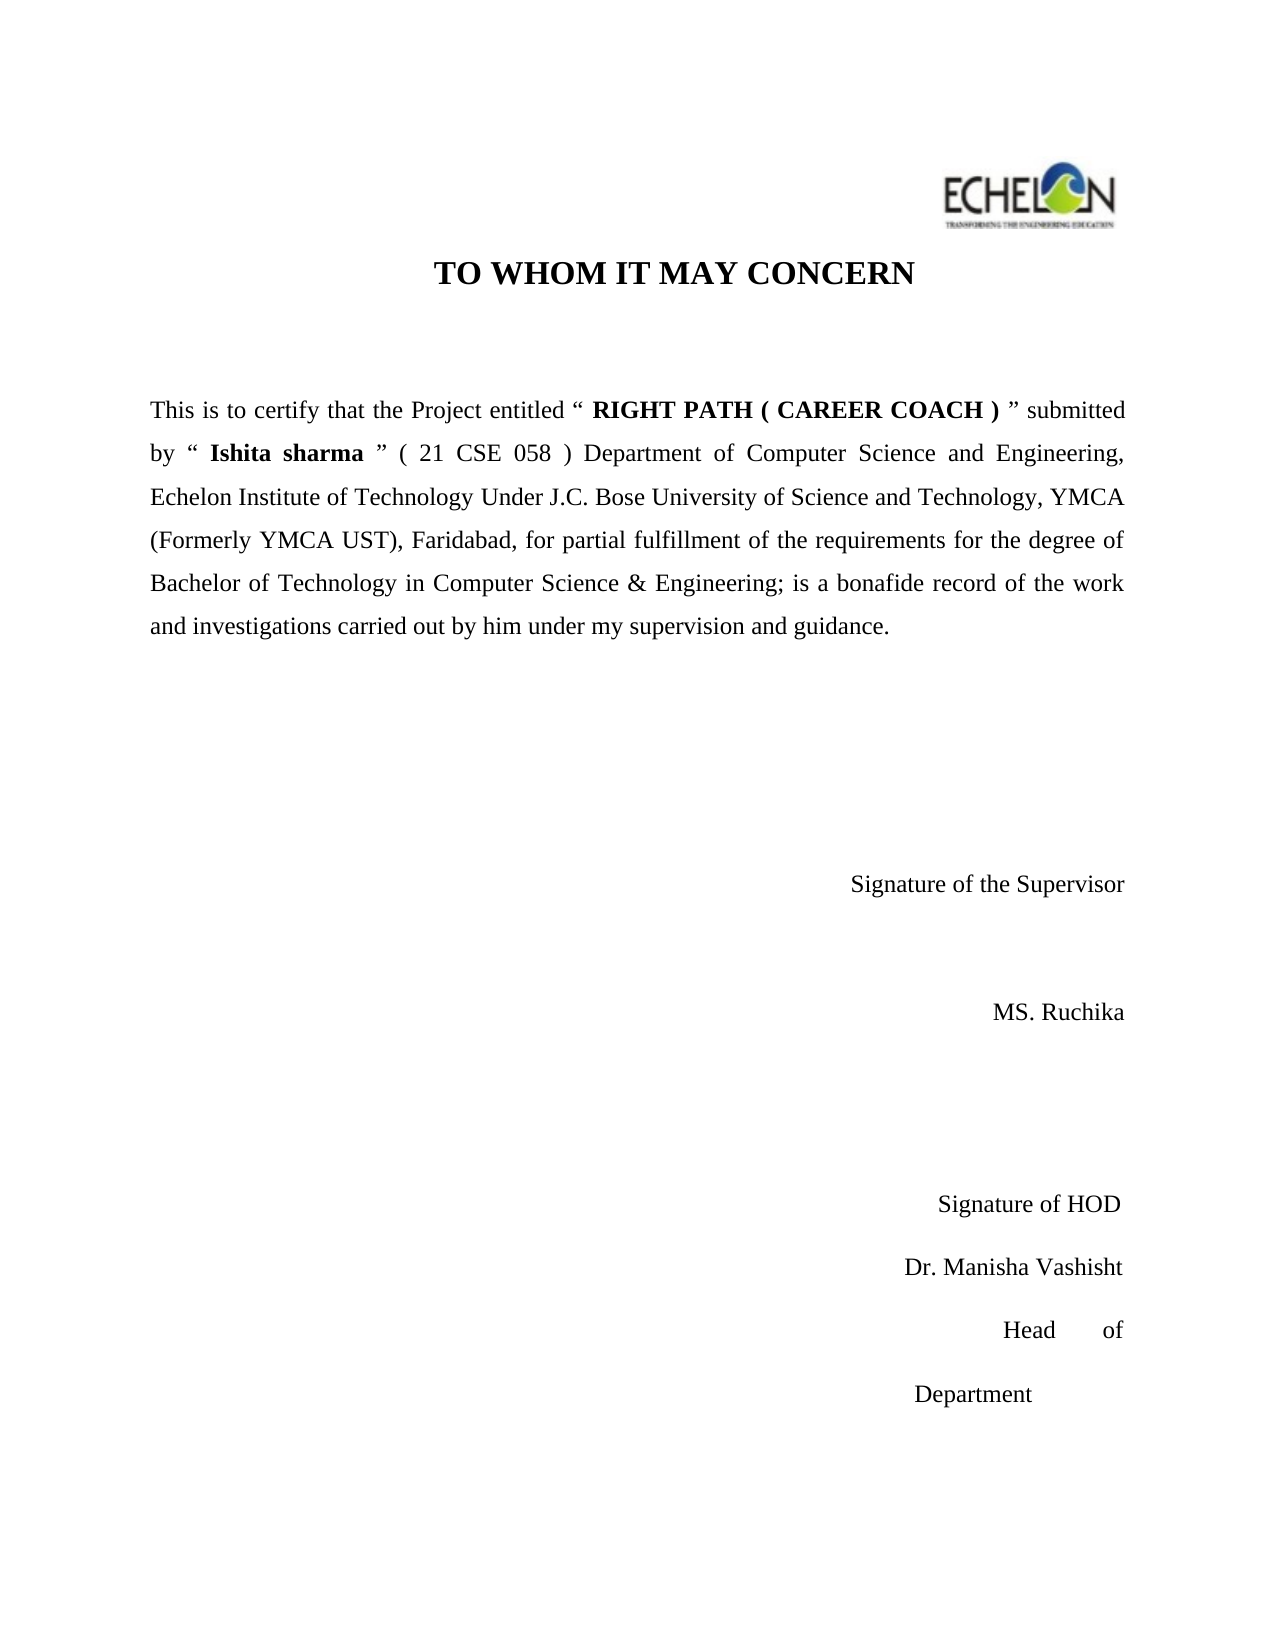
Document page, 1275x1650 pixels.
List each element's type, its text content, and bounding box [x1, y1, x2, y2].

picture [941, 156, 1120, 229]
text Head of Department [909, 1316, 1123, 1408]
subtitle TO WHOM IT MAY CONCERN [191, 253, 1158, 291]
text Dr. Manisha Vashisht [117, 1252, 1123, 1281]
text This is to certify that the Project entitled “ RIGHT PATH ( CAREER COACH ) ” submitted by “ Ishita sharma ” ( 21 CSE 058 ) Department of Computer Science and Engineering, Echelon Institute of Technology Under J.C. Bose University of Science and Technology, YMCA (Formerly YMCA UST), Faridabad, for partial fulfillment of the requirements for the degree of Bachelor of Technology in Computer Science & Engineering; is a bonafide record of the work and investigations carried out by him under my supervision and guidance. [150, 395, 1126, 640]
text MS. Ruchika [913, 997, 1124, 1026]
text Signature of HOD [919, 1189, 1123, 1217]
text Signature of the Supervisor [850, 869, 1124, 897]
